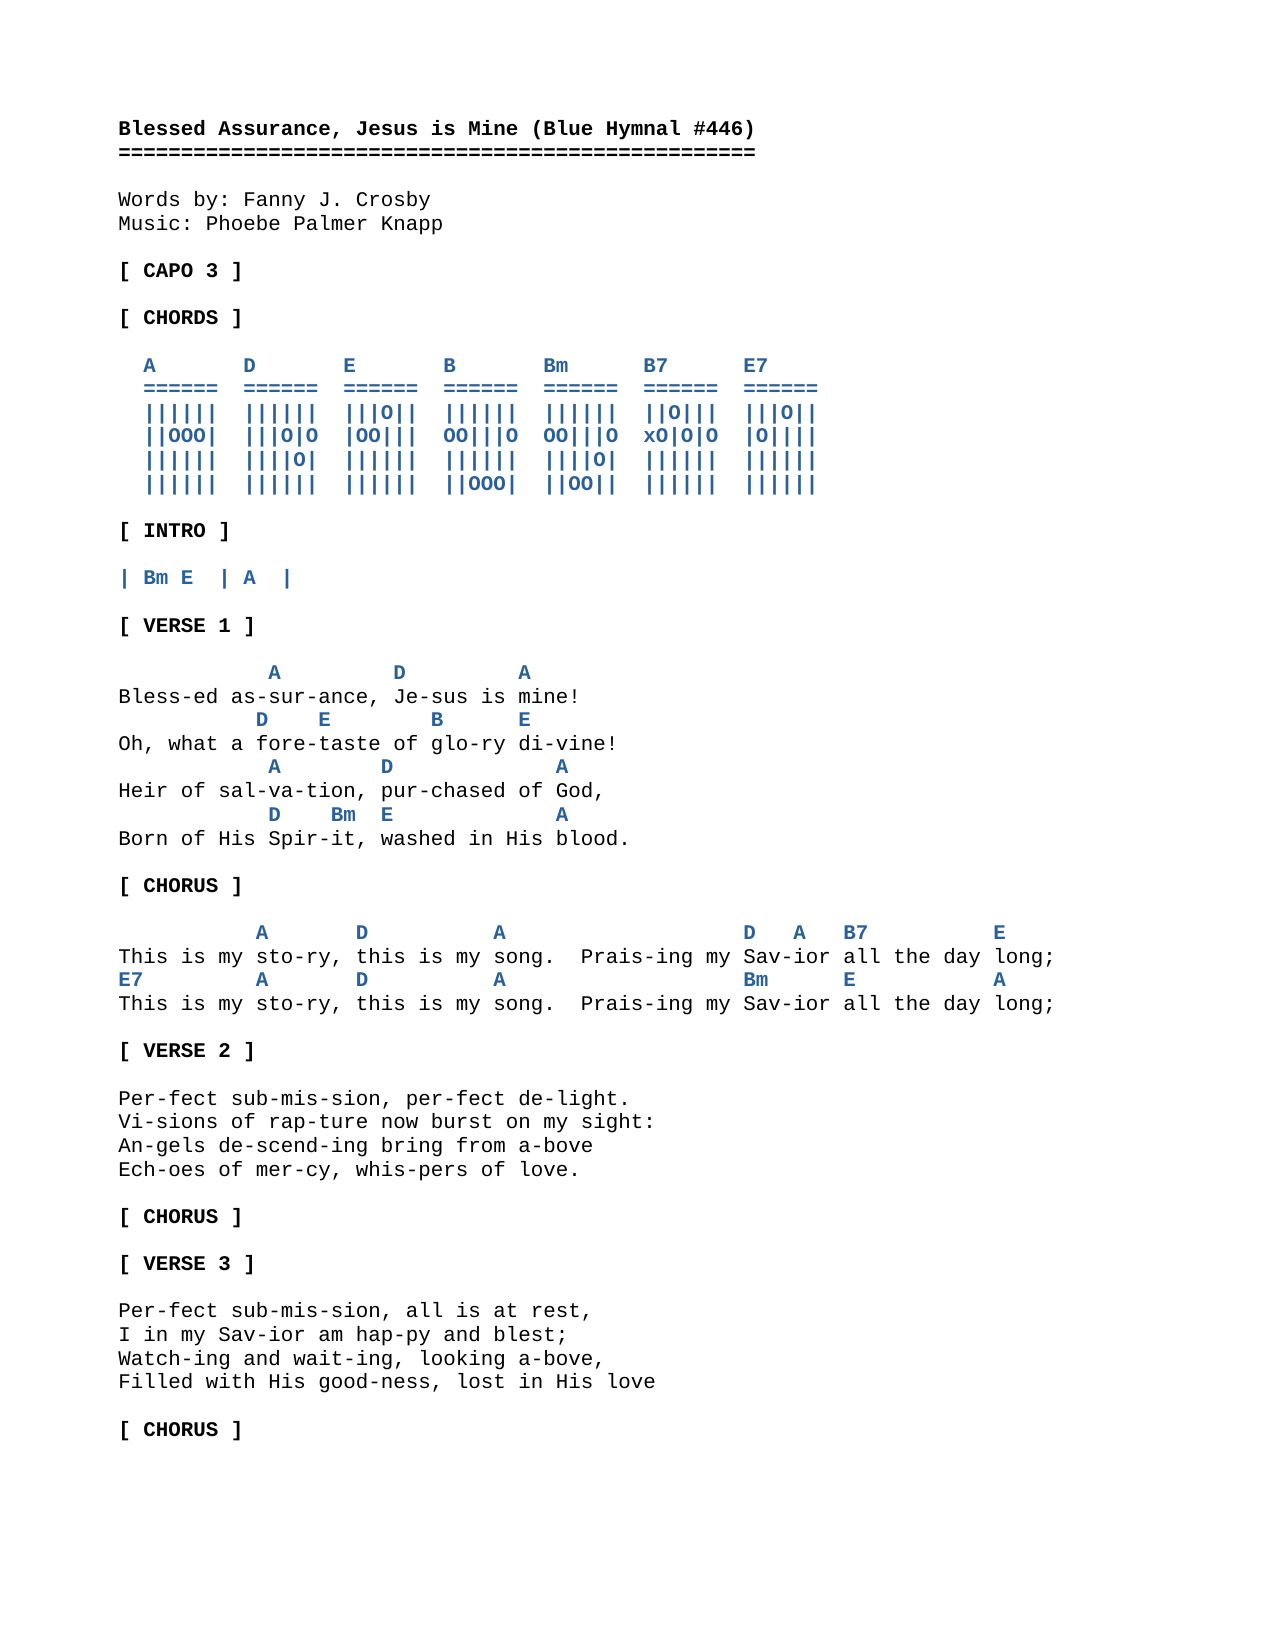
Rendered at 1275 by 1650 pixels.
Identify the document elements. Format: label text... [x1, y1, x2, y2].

text Filled with His good-ness, lost in His love [118, 1371, 1157, 1395]
text Born of His Spir-it, washed in His blood. [118, 827, 1157, 851]
text This is my sto-ry, this is my song. Prais-ing my Sav-ior all the day long; [118, 993, 1157, 1017]
text [ CHORUS ] [118, 1419, 1157, 1442]
text D Bm E A [118, 804, 1157, 827]
text Vi-sions of rap-ture now burst on my sight: [118, 1111, 1157, 1135]
text I in my Sav-ior am hap-py and blest; [118, 1324, 1157, 1348]
text [ INTRO ] [118, 520, 1157, 544]
text [ CHORUS ] [118, 875, 1157, 898]
text E7 A D A Bm E A [118, 969, 1157, 993]
text An-gels de-scend-ing bring from a-bove [118, 1135, 1157, 1158]
text Blessed Assurance, Jesus is Mine (Blue Hymnal #446) [118, 118, 1157, 142]
text =================================================== [118, 142, 1157, 165]
text A D A [118, 662, 1157, 686]
text This is my sto-ry, this is my song. Prais-ing my Sav-ior all the day long; [118, 946, 1157, 969]
text [ VERSE 1 ] [118, 615, 1157, 638]
text [ CHORUS ] [118, 1206, 1157, 1229]
text Ech-oes of mer-cy, whis-pers of love. [118, 1158, 1157, 1182]
text D E B E [118, 709, 1157, 733]
text Words by: Fanny J. Crosby [118, 189, 1157, 213]
text | Bm E | A | [118, 567, 1157, 591]
text Oh, what a fore-taste of glo-ry di-vine! [118, 733, 1157, 757]
text ====== ====== ====== ====== ====== ====== ====== [118, 378, 1157, 402]
text A D A [118, 757, 1157, 780]
text |||||| |||||| |||O|| |||||| |||||| ||O||| |||O|| [118, 402, 1157, 426]
text A D E B Bm B7 E7 [118, 354, 1157, 378]
text [ VERSE 3 ] [118, 1253, 1157, 1277]
text Heir of sal-va-tion, pur-chased of God, [118, 780, 1157, 804]
text |||||| |||||| |||||| ||OOO| ||OO|| |||||| |||||| [118, 473, 1157, 496]
text Per-fect sub-mis-sion, all is at rest, [118, 1300, 1157, 1324]
text Watch-ing and wait-ing, looking a-bove, [118, 1348, 1157, 1371]
text ||OOO| |||O|O |OO||| OO|||O OO|||O xO|O|O |O|||| [118, 426, 1157, 449]
text Music: Phoebe Palmer Knapp [118, 213, 1157, 236]
text [ CAPO 3 ] [118, 260, 1157, 284]
text |||||| ||||O| |||||| |||||| ||||O| |||||| |||||| [118, 449, 1157, 473]
text A D A D A B7 E [118, 922, 1157, 946]
text Bless-ed as-sur-ance, Je-sus is mine! [118, 686, 1157, 709]
text [ VERSE 2 ] [118, 1040, 1157, 1064]
text [ CHORDS ] [118, 307, 1157, 331]
text Per-fect sub-mis-sion, per-fect de-light. [118, 1088, 1157, 1111]
